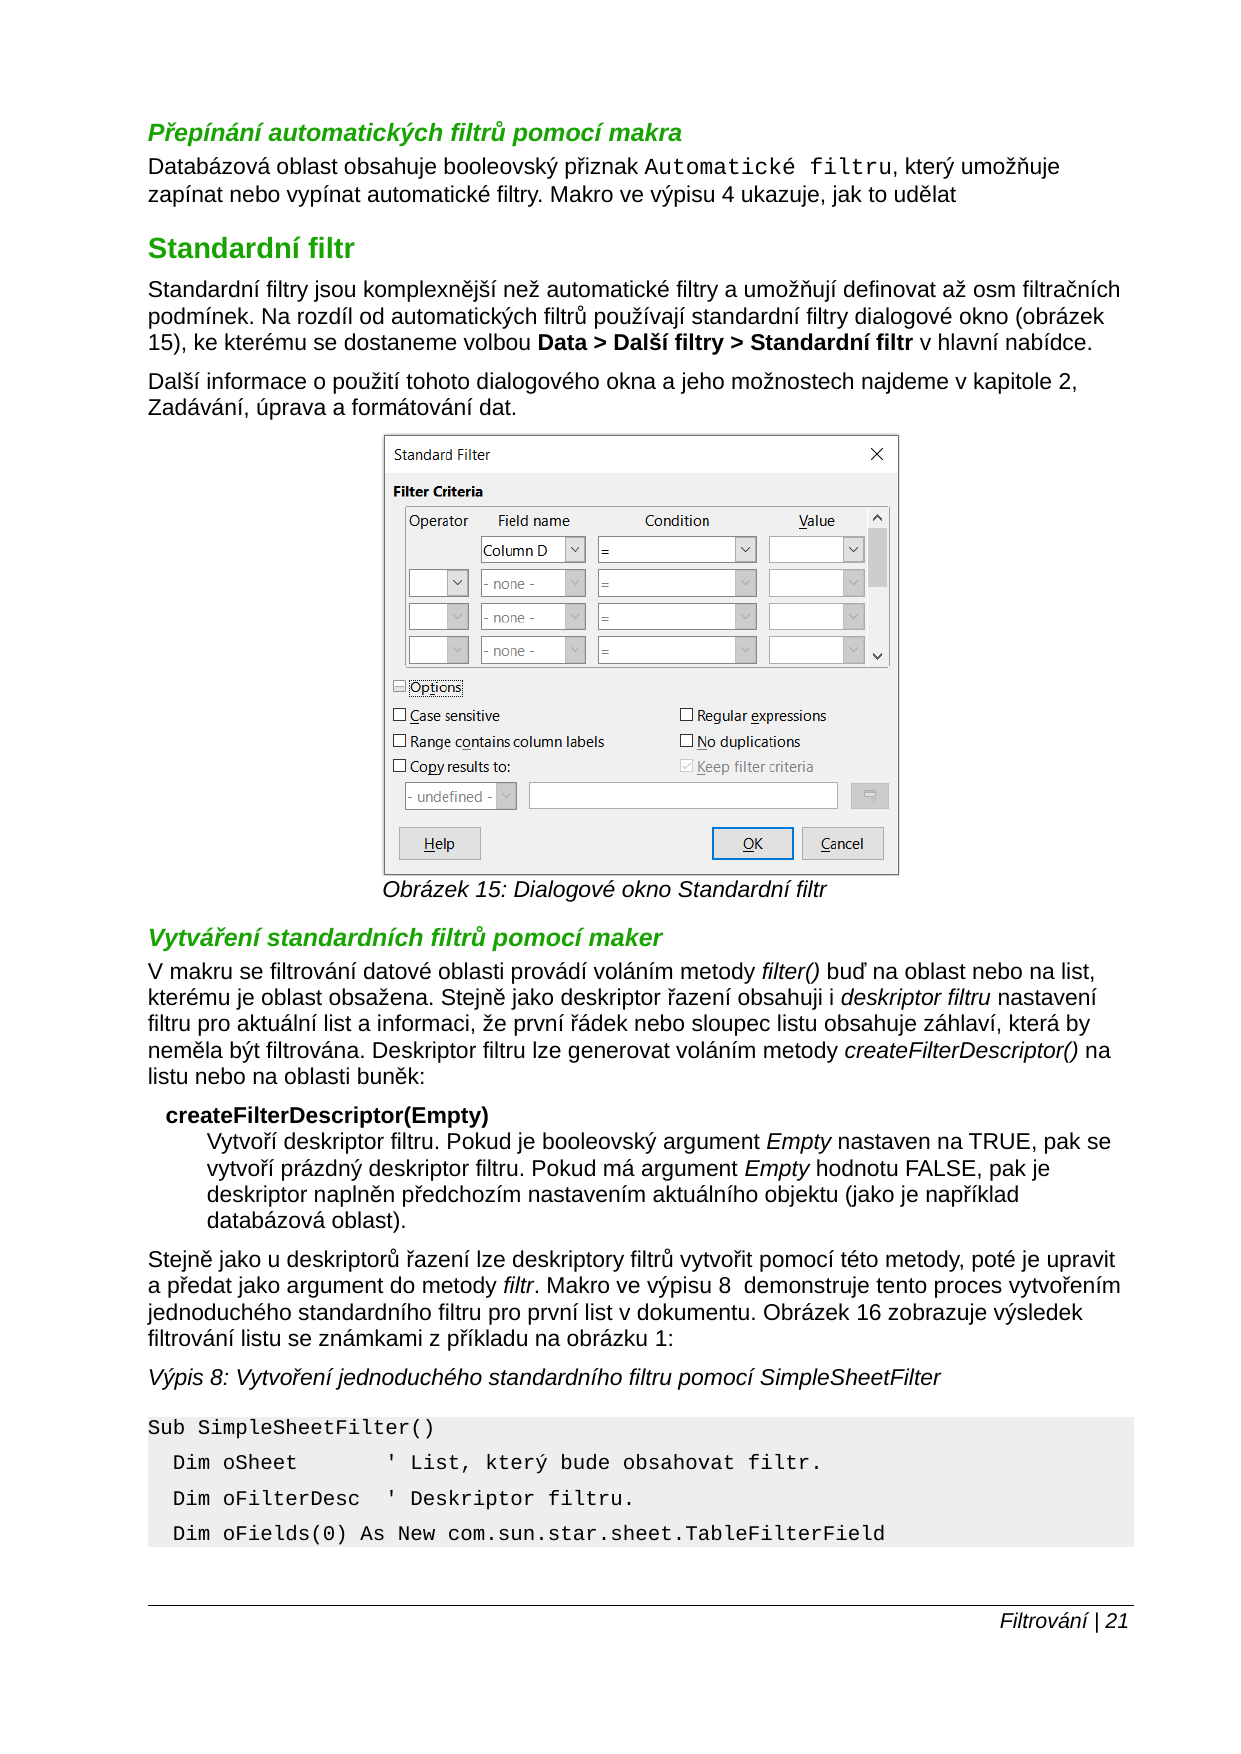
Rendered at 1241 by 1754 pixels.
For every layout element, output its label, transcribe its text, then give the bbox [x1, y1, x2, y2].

text Databázová oblast obsahuje booleovský přiznak Automatické filtru, který umožňuje zapínat nebo vypínat automatické filtry. Makro ve výpisu 4 ukazuje, jak to udělat [148, 153, 1134, 207]
text V makru se filtrování datové oblasti provádí voláním metody filter() buď na oblast nebo na list, kterému je oblast obsažena. Stejně jako deskriptor řazení obsahuji i deskriptor filtru nastavení filtru pro aktuální list a informaci, že první řádek nebo sloupec listu obsahuje záhlaví, která by neměla být filtrována. Deskriptor filtru lze generovat voláním metody createFilterDescriptor() na listu nebo na oblasti buněk: [148, 958, 1134, 1089]
text Dim oFields(0) As New com.sun.star.sheet.TableFilterField [148, 1523, 1134, 1547]
text Dim oSheet ' List, který bude obsahovat filtr. [148, 1452, 1134, 1476]
subtitle Standardní filtr [148, 231, 1134, 265]
text Dim oFilterDesc ' Deskriptor filtru. [148, 1488, 1134, 1511]
text Standardní filtry jsou komplexnější než automatické filtry a umožňují definovat až osm filtračních podmínek. Na rozdíl od automatických filtrů používají standardní filtry dialogové okno (obrázek 15), ke kterému se dostaneme volbou Data > Další filtry > Standardní filtr v hlavní nabídce. [148, 276, 1134, 356]
picture [382, 433, 900, 876]
text Vytvoří deskriptor filtru. Pokud je booleovský argument Empty nastaven na TRUE, pak se vytvoří prázdný deskriptor filtru. Pokud má argument Empty hodnotu FALSE, pak je deskriptor naplněn předchozím nastavením aktuálního objektu (jako je například databázová oblast). [207, 1128, 1134, 1234]
text Obrázek 15: Dialogové okno Standardní filtr [382, 876, 899, 902]
text createFilterDescriptor(Empty) [165, 1102, 1134, 1128]
text Výpis 8: Vytvoření jednoduchého standardního filtru pomocí SimpleSheetFilter [148, 1364, 1134, 1390]
subtitle Vytváření standardních filtrů pomocí maker [148, 923, 1134, 952]
text Sub SimpleSheetFilter() [148, 1417, 1134, 1440]
text Další informace o použití tohoto dialogového okna a jeho možnostech najdeme v kapitole 2, Zadávání, úprava a formátování dat. [148, 368, 1134, 421]
subtitle Přepínání automatických filtrů pomocí makra [148, 118, 1134, 147]
text Stejně jako u deskriptorů řazení lze deskriptory filtrů vytvořit pomocí této metody, poté je upravit a předat jako argument do metody filtr. Makro ve výpisu 8 demonstruje tento proces vytvořením jednoduchého standardního filtru pro první list v dokumentu. Obrázek 16 zobrazuje výsledek filtrování listu se známkami z příkladu na obrázku 1: [148, 1246, 1134, 1352]
